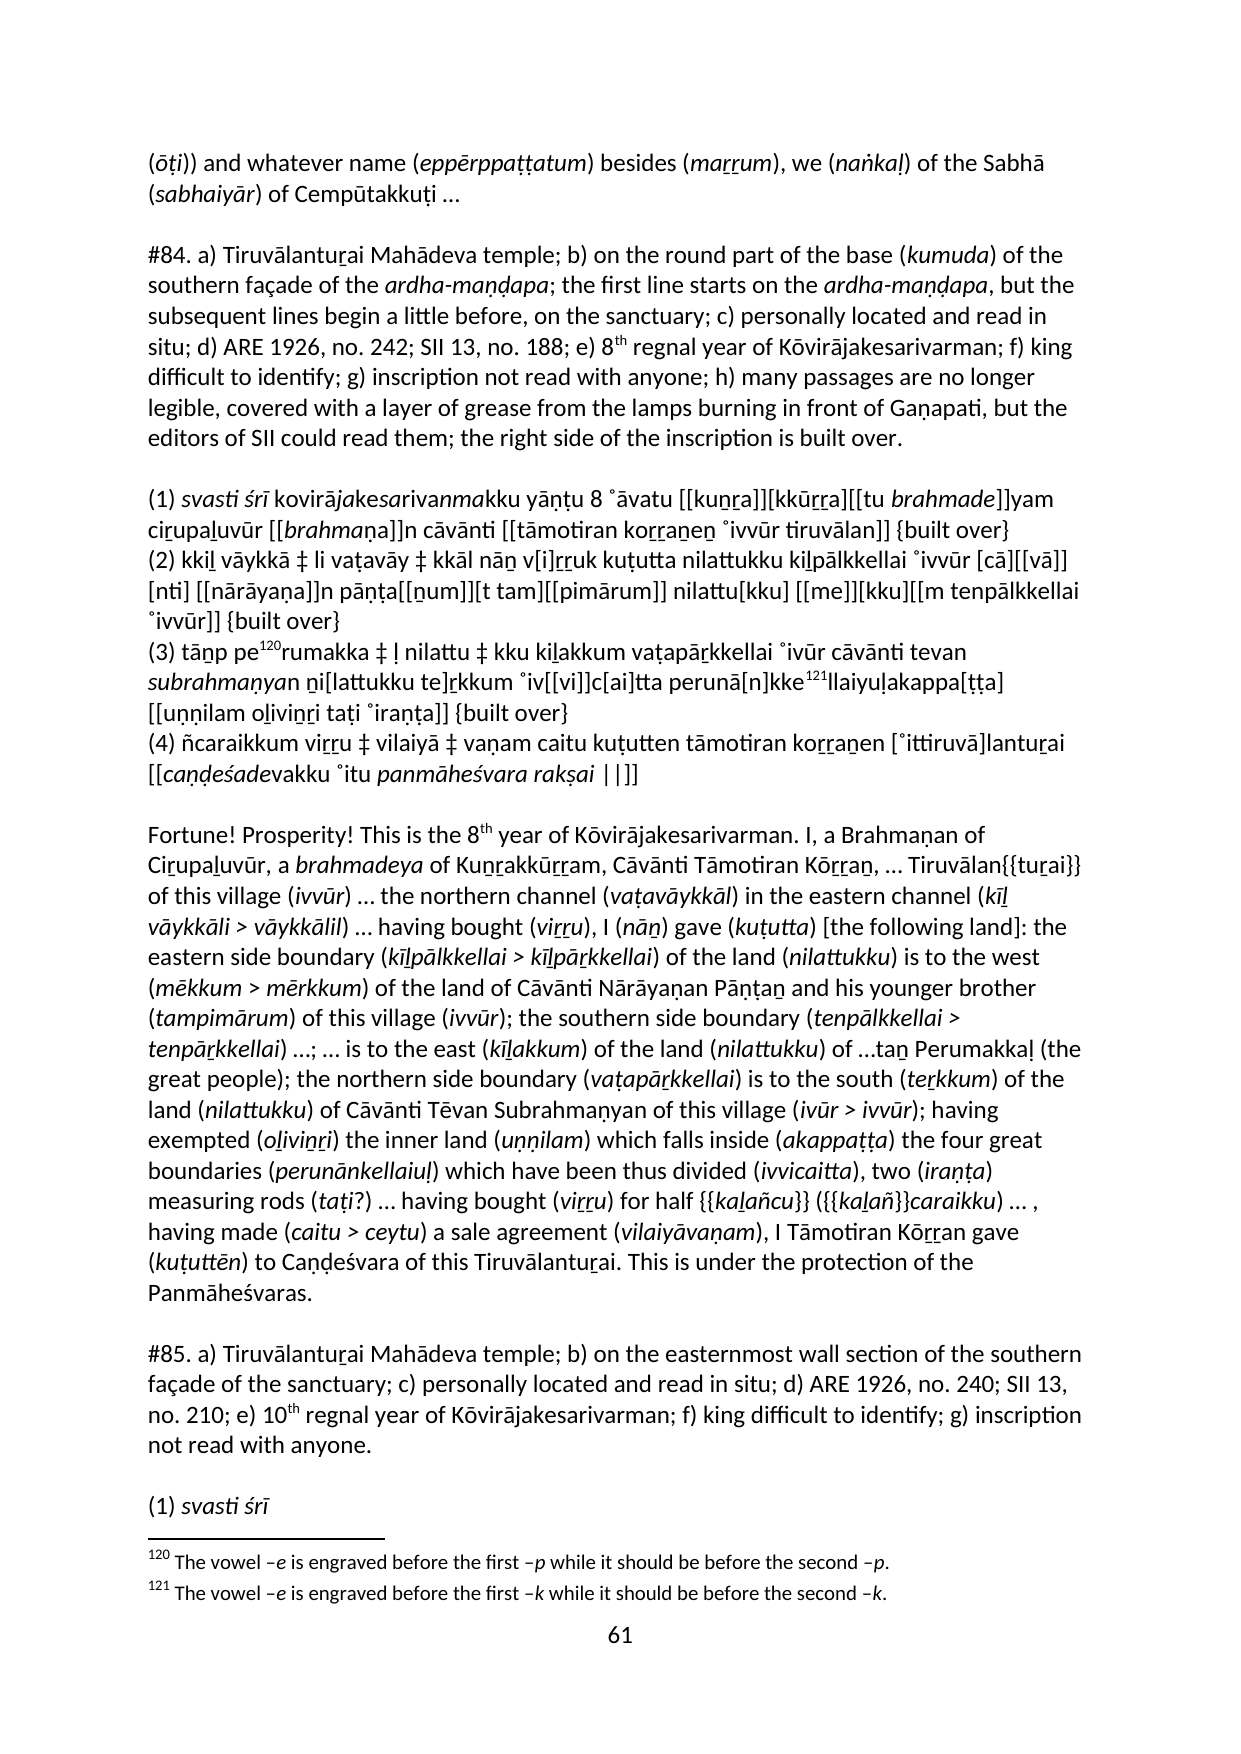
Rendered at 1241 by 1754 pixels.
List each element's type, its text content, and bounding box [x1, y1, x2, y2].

text The vowel –e is engraved before the first –k while it should be before the second –k. [148, 1576, 1093, 1606]
text The vowel –e is engraved before the first –p while it should be before the second –p. [148, 1545, 1093, 1576]
text (4) ñcaraikkum viṟṟu ‡ vilaiyā ‡ vaṇam caitu kuṭutten tāmotiran koṟṟaṉen [˚ittiruvā]lantuṟai [[caṇḍeśadevakku ˚itu panmāheśvara rakṣai ||]] [148, 727, 1093, 788]
text (1) svasti śrī kovirājakesarivanmakku yāṇṭu 8 ˚āvatu [[kuṉṟa]][kkūṟṟa][[tu brahmade]]yam ciṟupaḻuvūr [[brahmaṇa]]n cāvānti [[tāmotiran koṟṟaṉeṉ ˚ivvūr tiruvālan]] {built over} [148, 483, 1093, 544]
text Fortune! Prosperity! This is the 8th year of Kōvirājakesarivarman. I, a Brahmaṇan of Ciṟupaḻuvūr, a brahmadeya of Kuṉṟakkūṟṟam, Cāvānti Tāmotiran Kōṟṟaṉ, … Tiruvālan{{tuṟai}} of this village (ivvūr) … the northern channel (vaṭavāykkāl) in the eastern channel (kīḻ vāykkāli > vāykkālil) … having bought (viṟṟu), I (nāṉ) gave (kuṭutta) [the following land]: the eastern side boundary (kīḻpālkkellai > kīḻpāṟkkellai) of the land (nilattukku) is to the west (mēkkum > mērkkum) of the land of Cāvānti Nārāyaṇan Pāṇṭaṉ and his younger brother (tampimārum) of this village (ivvūr); the southern side boundary (tenpālkkellai > tenpāṟkkellai) …; … is to the east (kīḻakkum) of the land (nilattukku) of …taṉ Perumakkaḷ (the great people); the northern side boundary (vaṭapāṟkkellai) is to the south (teṟkkum) of the land (nilattukku) of Cāvānti Tēvan Subrahmaṇyan of this village (ivūr > ivvūr); having exempted (oḻiviṉṟi) the inner land (uṇṇilam) which falls inside (akappaṭṭa) the four great boundaries (perunānkellaiuḷ) which have been thus divided (ivvicaitta), two (iraṇṭa) measuring rods (taṭi?) … having bought (viṟṟu) for half {{kaḻañcu}} ({{kaḻañ}}caraikku) … , having made (caitu > ceytu) a sale agreement (vilaiyāvaṇam), I Tāmotiran Kōṟṟan gave (kuṭuttēn) to Caṇḍeśvara of this Tiruvālantuṟai. This is under the protection of the Panmāheśvaras. [148, 819, 1093, 1307]
text (3) tāṉp perumakka ‡ ḷ nilattu ‡ kku kiḻakkum vaṭapāṟkkellai ˚ivūr cāvānti tevan subrahmaṇyan ṉi[lattukku te]ṟkkum ˚iv[[vi]]c[ai]tta perunā[n]kkellaiyuḷakappa[ṭṭa] [[uṇṇilam oḻiviṉṟi taṭi ˚iraṇṭa]] {built over} [148, 636, 1093, 727]
text (ōṭi)) and whatever name (eppērppaṭṭatum) besides (maṟṟum), we (naṅkaḷ) of the Sabhā (sabhaiyār) of Cempūtakkuṭi … [148, 148, 1093, 209]
text (2) kkiḻ vāykkā ‡ li vaṭavāy ‡ kkāl nāṉ v[i]ṟṟuk kuṭutta nilattukku kiḻpālkkellai ˚ivvūr [cā][[vā]][nti] [[nārāyaṇa]]n pāṇṭa[[ṉum]][t tam][[pimārum]] nilattu[kku] [[me]][kku][[m tenpālkkellai ˚ivvūr]] {built over} [148, 544, 1093, 636]
text #85. a) Tiruvālantuṟai Mahādeva temple; b) on the easternmost wall section of the southern façade of the sanctuary; c) personally located and read in situ; d) ARE 1926, no. 240; SII 13, no. 210; e) 10th regnal year of Kōvirājakesarivarman; f) king difficult to identify; g) inscription not read with anyone. [148, 1338, 1093, 1460]
text #84. a) Tiruvālantuṟai Mahādeva temple; b) on the round part of the base (kumuda) of the southern façade of the ardha-maṇḍapa; the first line starts on the ardha-maṇḍapa, but the subsequent lines begin a little before, on the sanctuary; c) personally located and read in situ; d) ARE 1926, no. 242; SII 13, no. 188; e) 8th regnal year of Kōvirājakesarivarman; f) king difficult to identify; g) inscription not read with anyone; h) many passages are no longer legible, covered with a layer of grease from the lamps burning in front of Gaṇapati, but the editors of SII could read them; the right side of the inscription is built over. [148, 239, 1093, 453]
text (1) svasti śrī [148, 1491, 1093, 1521]
